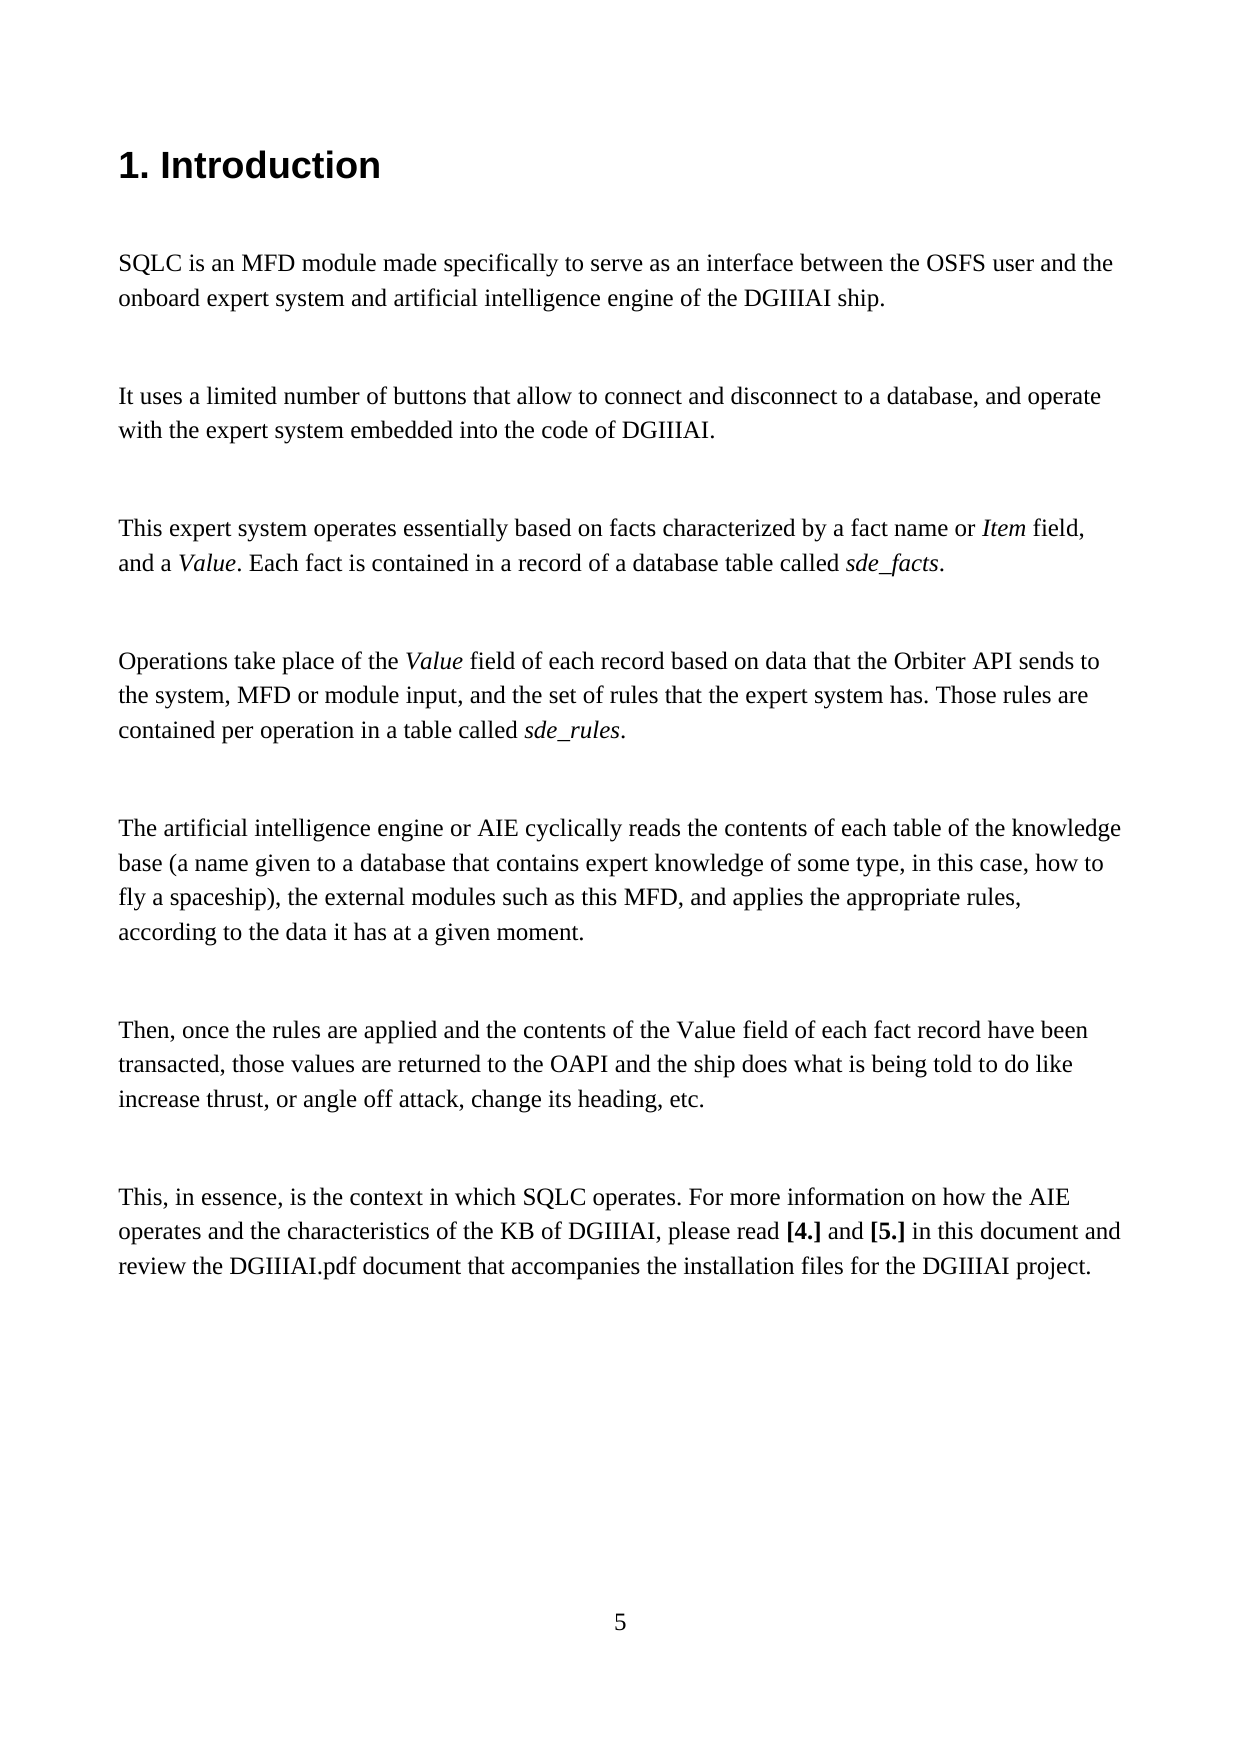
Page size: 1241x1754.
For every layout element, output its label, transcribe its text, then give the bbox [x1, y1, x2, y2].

text Then, once the rules are applied and the contents of the Value field of each fact record have been transacted, those values are returned to the OAPI and the ship does what is being told to do like increase thrust, or angle off attack, change its heading, etc. [118, 1015, 1122, 1112]
text The artificial intelligence engine or AIE cyclically reads the contents of each table of the knowledge base (a name given to a database that contains expert knowledge of some type, in this case, how to fly a spaceship), the external modules such as this MFD, and applies the appropriate rules, according to the data it has at a given moment. [118, 813, 1122, 945]
text This expert system operates essentially based on facts characterized by a fact name or Item field, and a Value. Each fact is contained in a record of a database table called sde_facts. [118, 513, 1122, 577]
text It uses a limited number of buttons that allow to connect and disconnect to a database, and operate with the expert system embedded into the code of DGIIIAI. [118, 381, 1122, 444]
text SQLC is an MFD module made specifically to serve as an interface between the OSFS user and the onboard expert system and artificial intelligence engine of the DGIIIAI ship. [118, 248, 1122, 312]
subtitle 1. Introduction [118, 143, 1122, 187]
text Operations take place of the Value field of each record based on data that the Orbiter API sends to the system, MFD or module input, and the set of rules that the expert system has. Those rules are contained per operation in a table called sde_rules. [118, 646, 1122, 744]
text This, in essence, is the context in which SQLC operates. For more information on how the AIE operates and the characteristics of the KB of DGIIIAI, please read [4.] and [5.] in this document and review the DGIIIAI.pdf document that accompanies the installation files for the DGIIIAI project. [118, 1182, 1122, 1279]
